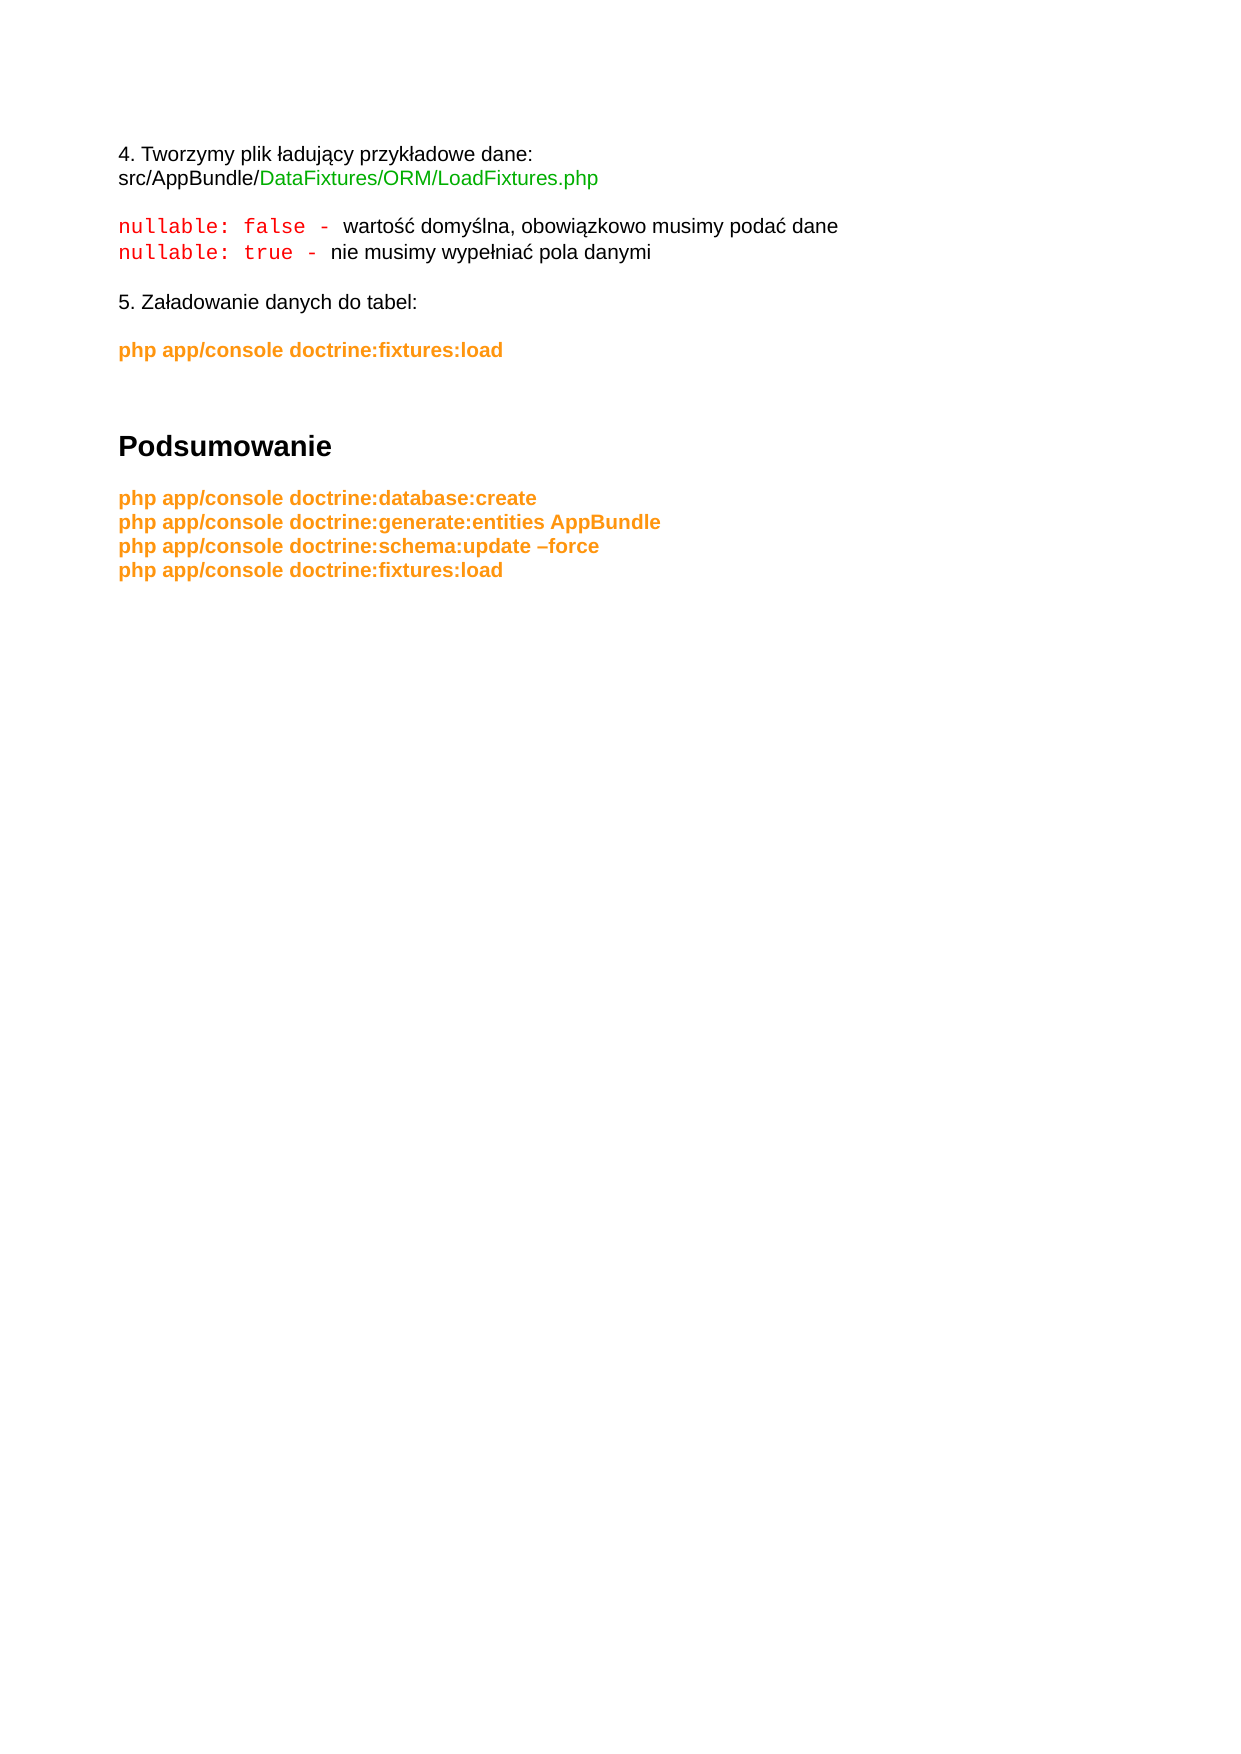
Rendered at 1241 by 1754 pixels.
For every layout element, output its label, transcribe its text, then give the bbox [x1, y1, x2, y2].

text Podsumowanie [118, 428, 1122, 462]
text php app/console doctrine:fixtures:load [118, 558, 1122, 582]
text 5. Załadowanie danych do tabel: [118, 289, 1122, 313]
text php app/console doctrine:database:create [118, 486, 1122, 510]
text nullable: true - nie musimy wypełniać pola danymi [118, 240, 1122, 266]
text 4. Tworzymy plik ładujący przykładowe dane: [118, 142, 1122, 166]
text php app/console doctrine:generate:entities AppBundle [118, 510, 1122, 534]
text php app/console doctrine:schema:update –force [118, 534, 1122, 558]
text php app/console doctrine:fixtures:load [118, 337, 1122, 361]
text src/AppBundle/DataFixtures/ORM/LoadFixtures.php [118, 166, 1122, 190]
text nullable: false - wartość domyślna, obowiązkowo musimy podać dane [118, 214, 1122, 240]
